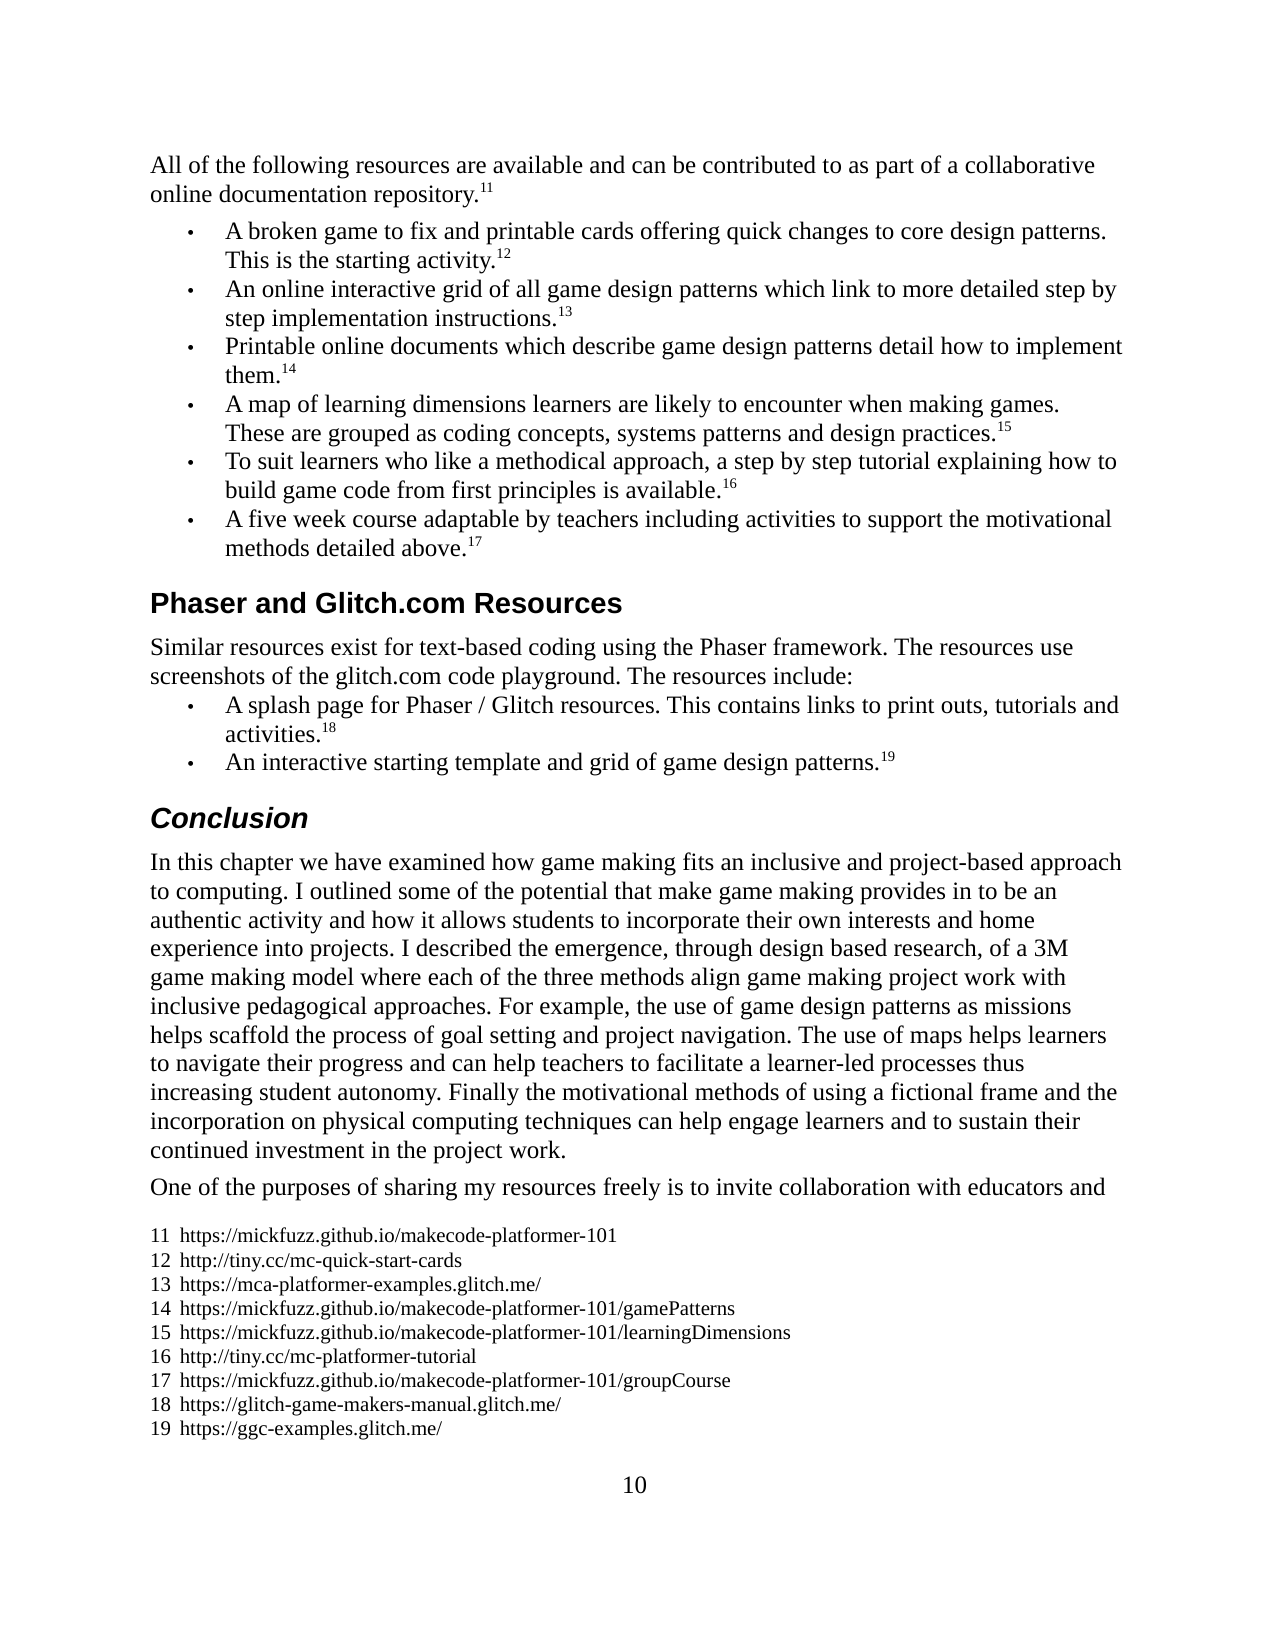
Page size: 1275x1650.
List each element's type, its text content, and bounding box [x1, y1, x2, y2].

list https://mca-platformer-examples.glitch.me/ [150, 1272, 1125, 1296]
list https://ggc-examples.glitch.me/ [150, 1416, 1125, 1440]
list http://tiny.cc/mc-quick-start-cards [150, 1247, 1125, 1272]
list https://mickfuzz.github.io/makecode-platformer-101/gamePatterns [150, 1296, 1125, 1320]
list A broken game to fix and printable cards offering quick changes to core design patterns. This is the starting activity. [187, 216, 1125, 274]
list https://mickfuzz.github.io/makecode-platformer-101/learningDimensions [150, 1320, 1125, 1344]
list https://mickfuzz.github.io/makecode-platformer-101/groupCourse [150, 1368, 1125, 1392]
list https://glitch-game-makers-manual.glitch.me/ [150, 1392, 1125, 1416]
list An interactive starting template and grid of game design patterns. [187, 747, 1125, 776]
text In this chapter we have examined how game making fits an inclusive and project-based approach to computing. I outlined some of the potential that make game making provides in to be an authentic activity and how it allows students to incorporate their own interests and home experience into projects. I described the emergence, through design based research, of a 3M game making model where each of the three methods align game making project work with inclusive pedagogical approaches. For example, the use of game design patterns as missions helps scaffold the process of goal setting and project navigation. The use of maps helps learners to navigate their progress and can help teachers to facilitate a learner-led processes thus increasing student autonomy. Finally the motivational methods of using a fictional frame and the incorporation on physical computing techniques can help engage learners and to sustain their continued investment in the project work. [150, 847, 1125, 1163]
list A five week course adaptable by teachers including activities to support the motivational methods detailed above. [187, 504, 1125, 561]
text https://mickfuzz.github.io/makecode-platformer-101 [150, 1223, 1125, 1247]
list To suit learners who like a methodical approach, a step by step tutorial explaining how to build game code from first principles is available. [187, 446, 1125, 504]
text Similar resources exist for text-based coding using the Phaser framework. The resources use screenshots of the glitch.com code playground. The resources include: [150, 632, 1125, 690]
text One of the purposes of sharing my resources freely is to invite collaboration with educators and [150, 1172, 1125, 1201]
text All of the following resources are available and can be contributed to as part of a collaborative online documentation repository. [150, 150, 1125, 207]
list An online interactive grid of all game design patterns which link to more detailed step by step implementation instructions. [187, 274, 1125, 331]
list Printable online documents which describe game design patterns detail how to implement them. [187, 331, 1125, 389]
list A map of learning dimensions learners are likely to encounter when making games. These are grouped as coding concepts, systems patterns and design practices. [187, 389, 1125, 446]
subtitle Phaser and Glitch.com Resources [150, 586, 1125, 620]
list http://tiny.cc/mc-platformer-tutorial [150, 1344, 1125, 1368]
list A splash page for Phaser / Glitch resources. This contains links to print outs, tutorials and activities. [187, 690, 1125, 747]
subtitle Conclusion [150, 801, 1125, 835]
